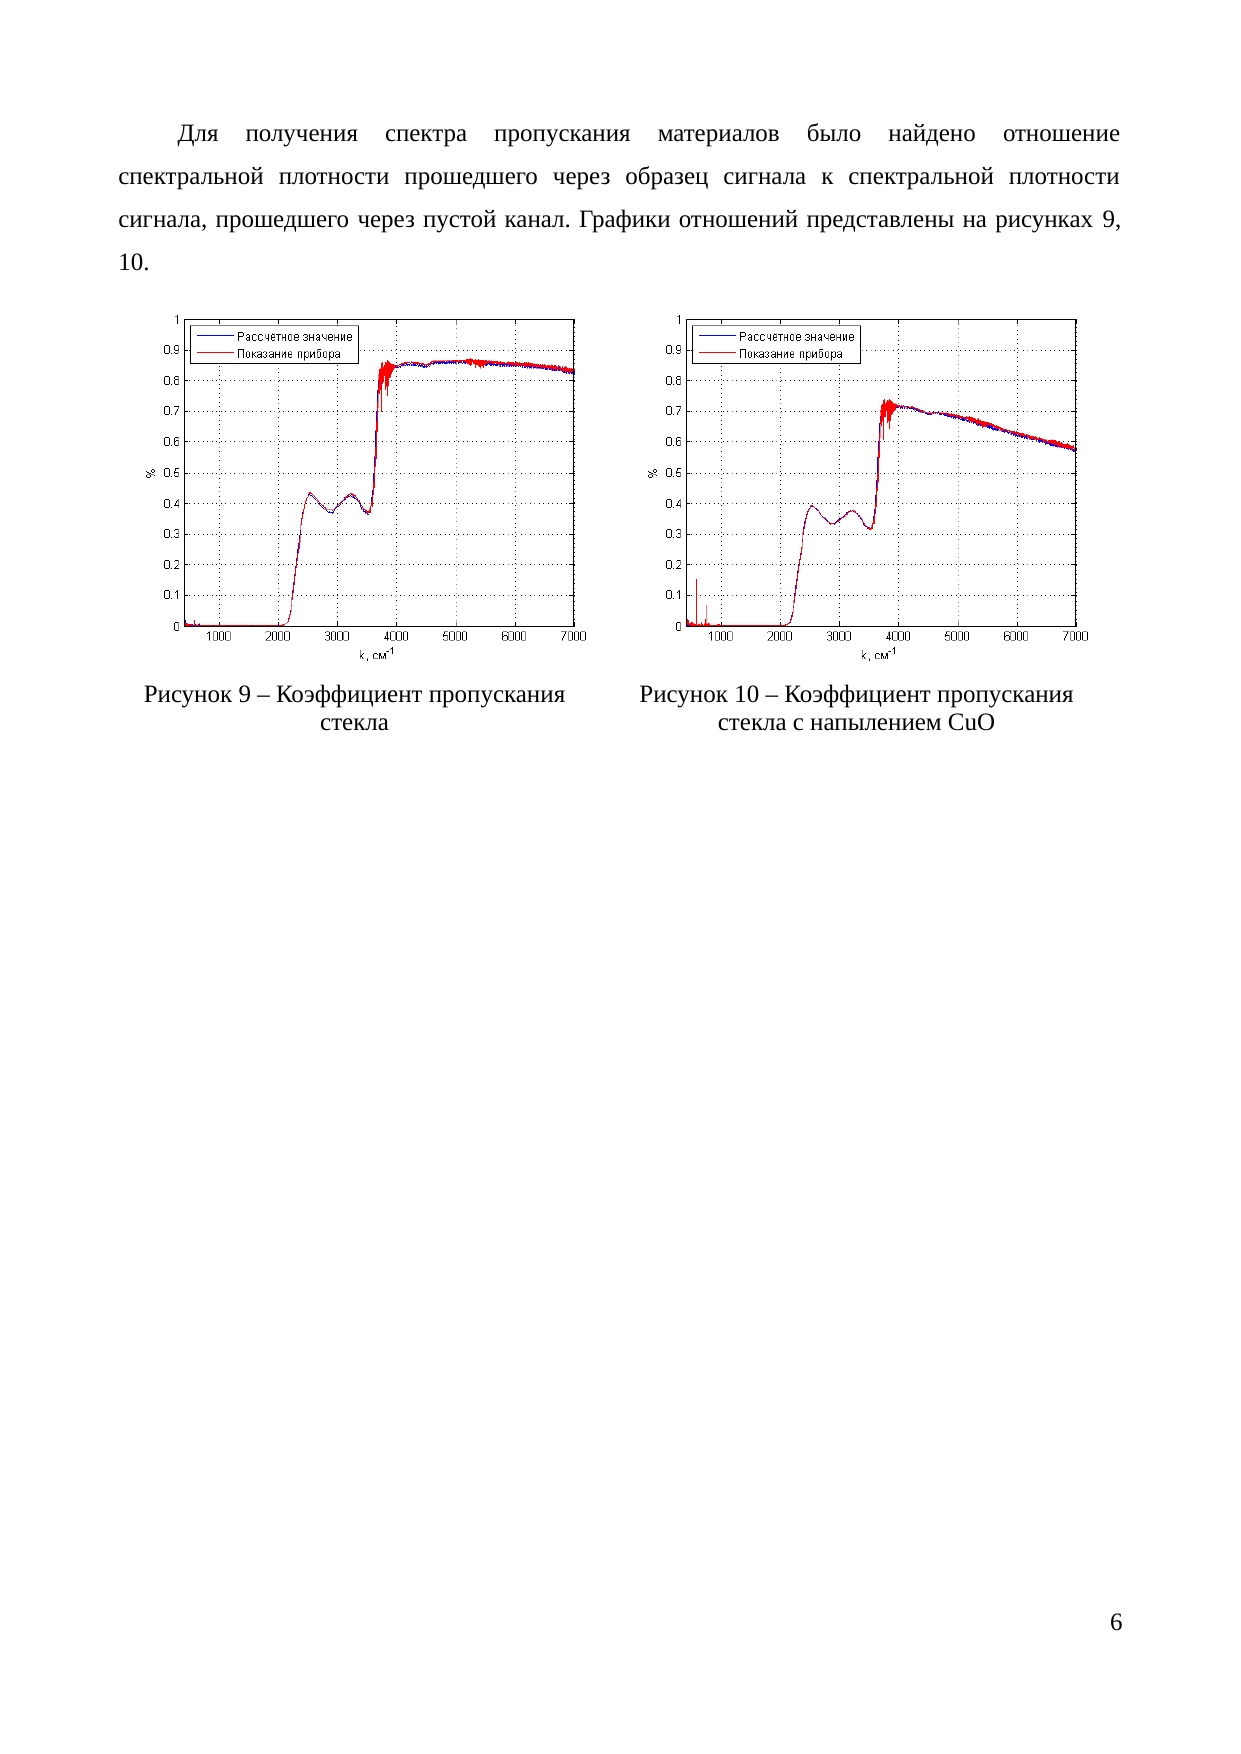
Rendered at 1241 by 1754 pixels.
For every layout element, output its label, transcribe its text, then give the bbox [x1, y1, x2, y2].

picture [118, 290, 1123, 667]
text Для получения спектра пропускания материалов было найдено отношение спектральной плотности прошедшего через образец сигнала к спектральной плотности сигнала, прошедшего через пустой канал. Графики отношений представлены на рисунках 9, 10. [118, 118, 1121, 276]
table_header Рисунок 10 – Коэффициент пропускания стекла с напылением CuO [620, 667, 1122, 760]
table_header Рисунок 9 – Коэффициент пропускания стекла [118, 667, 620, 760]
